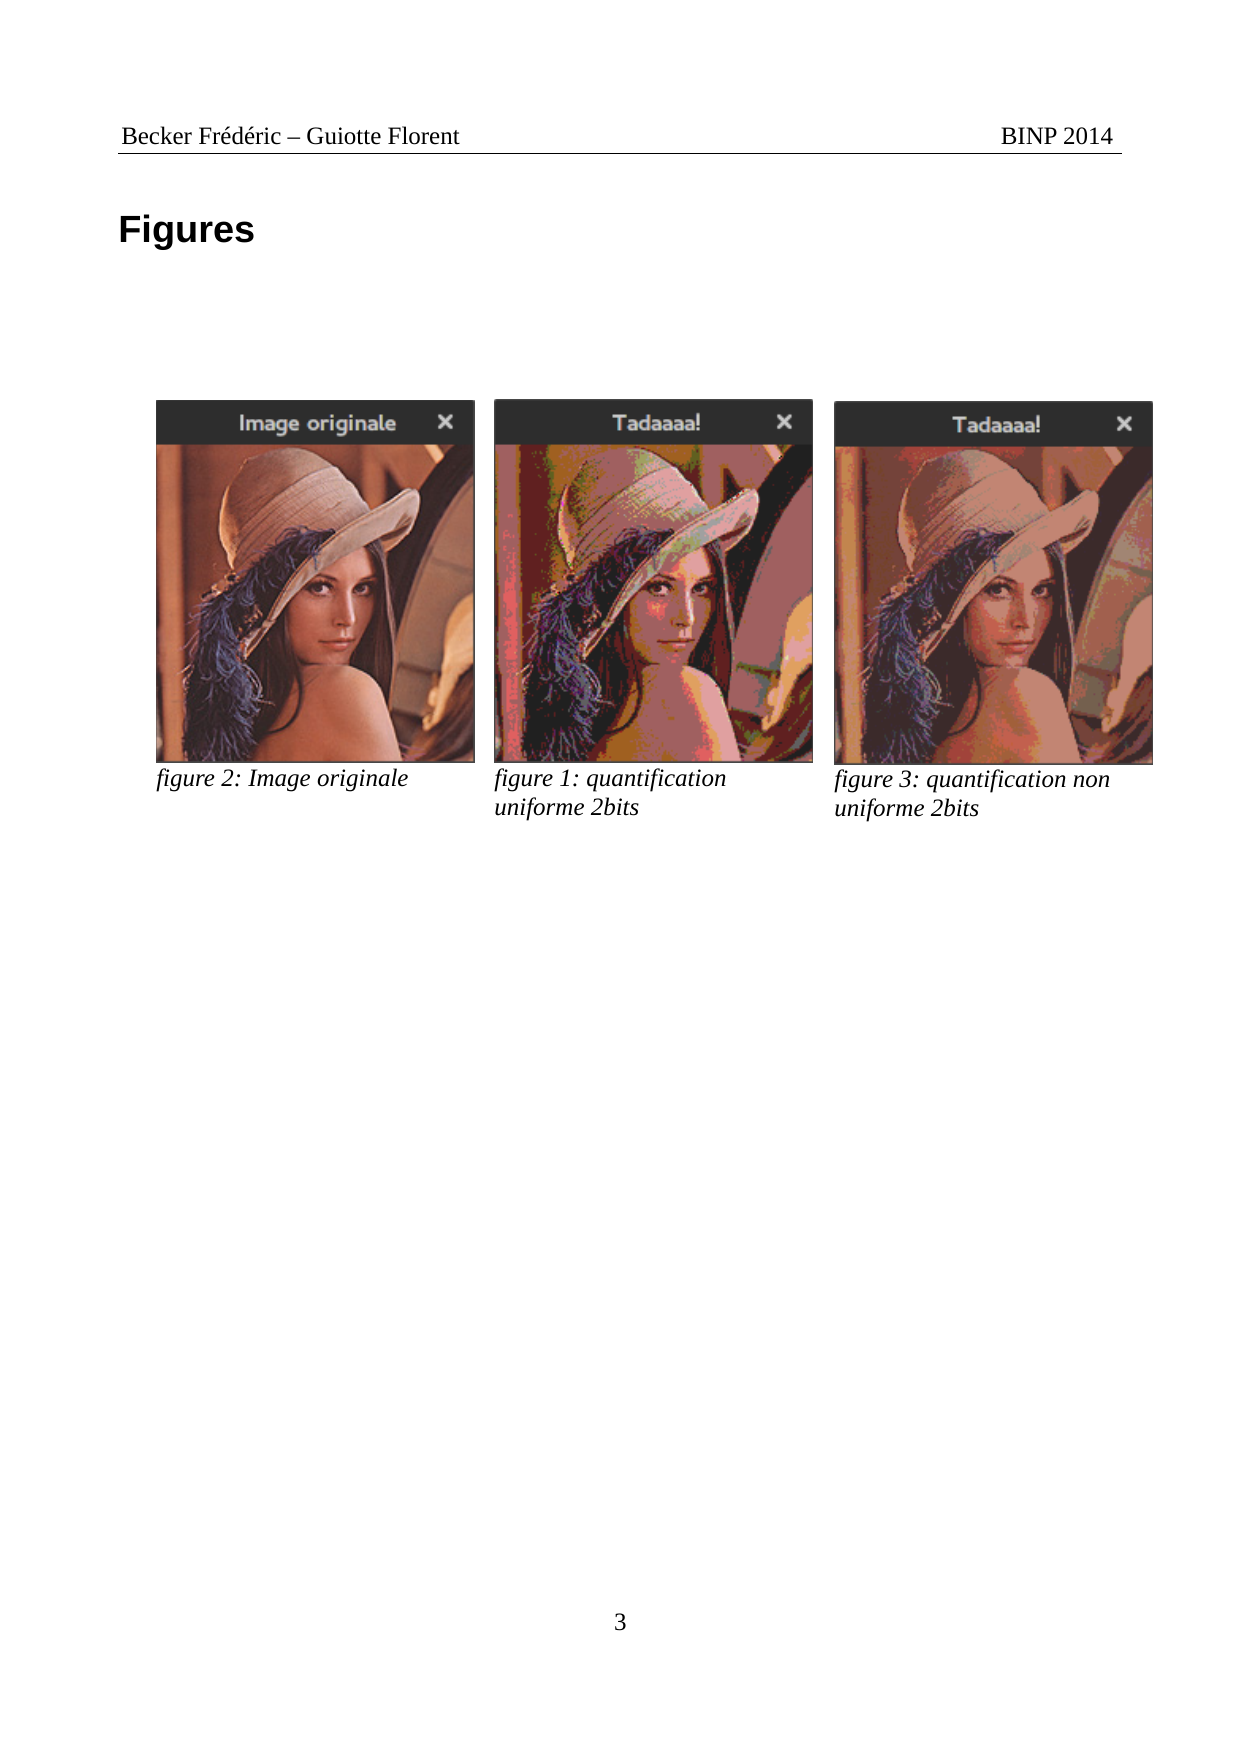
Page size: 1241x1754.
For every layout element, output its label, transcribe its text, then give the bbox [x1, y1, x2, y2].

text figure 3: quantification non uniforme 2bits [834, 765, 1153, 822]
picture [834, 401, 1153, 765]
subtitle Figures [118, 207, 1122, 251]
text figure 1: quantification uniforme 2bits [494, 763, 813, 820]
picture [494, 399, 813, 763]
picture [156, 400, 475, 763]
text figure 2: Image originale [156, 763, 475, 792]
